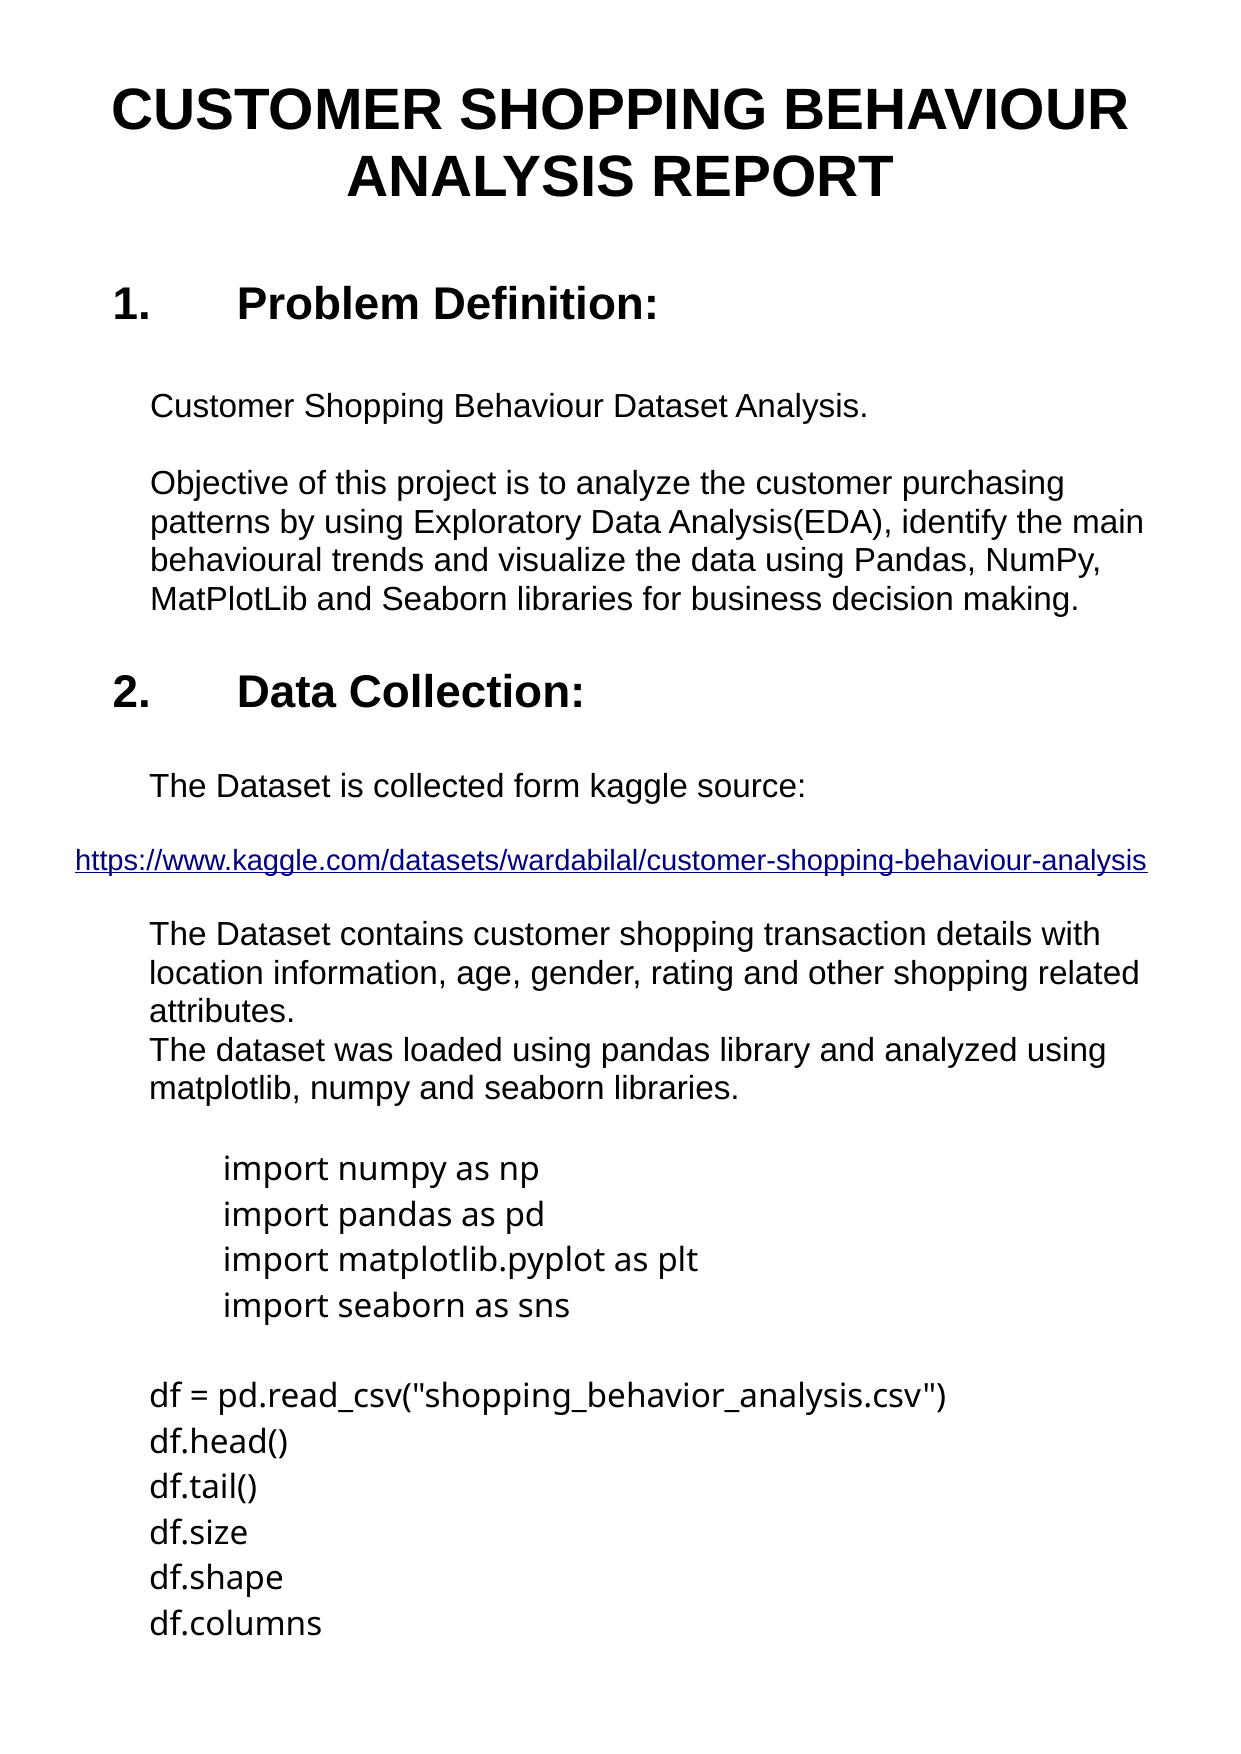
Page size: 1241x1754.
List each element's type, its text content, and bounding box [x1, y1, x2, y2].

text The Dataset contains customer shopping transaction details with location information, age, gender, rating and other shopping related attributes. [75, 914, 1166, 1030]
list Problem Definition: [112, 276, 1166, 329]
text df.shape [75, 1554, 1166, 1599]
text df.head() [75, 1418, 1166, 1463]
text The Dataset is collected form kaggle source: [75, 766, 1166, 804]
list Customer Shopping Behaviour Dataset Analysis. [112, 386, 1166, 425]
text df.size [75, 1508, 1166, 1554]
list Data Collection: [112, 665, 1166, 718]
list Objective of this project is to analyze the customer purchasing patterns by using Exploratory Data Analysis(EDA), identify the main behavioural trends and visualize the data using Pandas, NumPy, MatPlotLib and Seaborn libraries for business decision making. [112, 463, 1166, 617]
text df.tail() [75, 1463, 1166, 1508]
text https://www.kaggle.com/datasets/wardabilal/customer-shopping-behaviour-analysis [75, 842, 1166, 876]
text CUSTOMER SHOPPING BEHAVIOUR ANALYSIS REPORT [75, 75, 1166, 209]
text df = pd.read_csv("shopping_behavior_analysis.csv") [75, 1372, 1166, 1418]
text import numpy as np import pandas as pd import matplotlib.pyplot as plt import seaborn as sns [75, 1145, 1166, 1327]
text df.columns [75, 1599, 1166, 1645]
text The dataset was loaded using pandas library and analyzed using matplotlib, numpy and seaborn libraries. [75, 1030, 1166, 1107]
